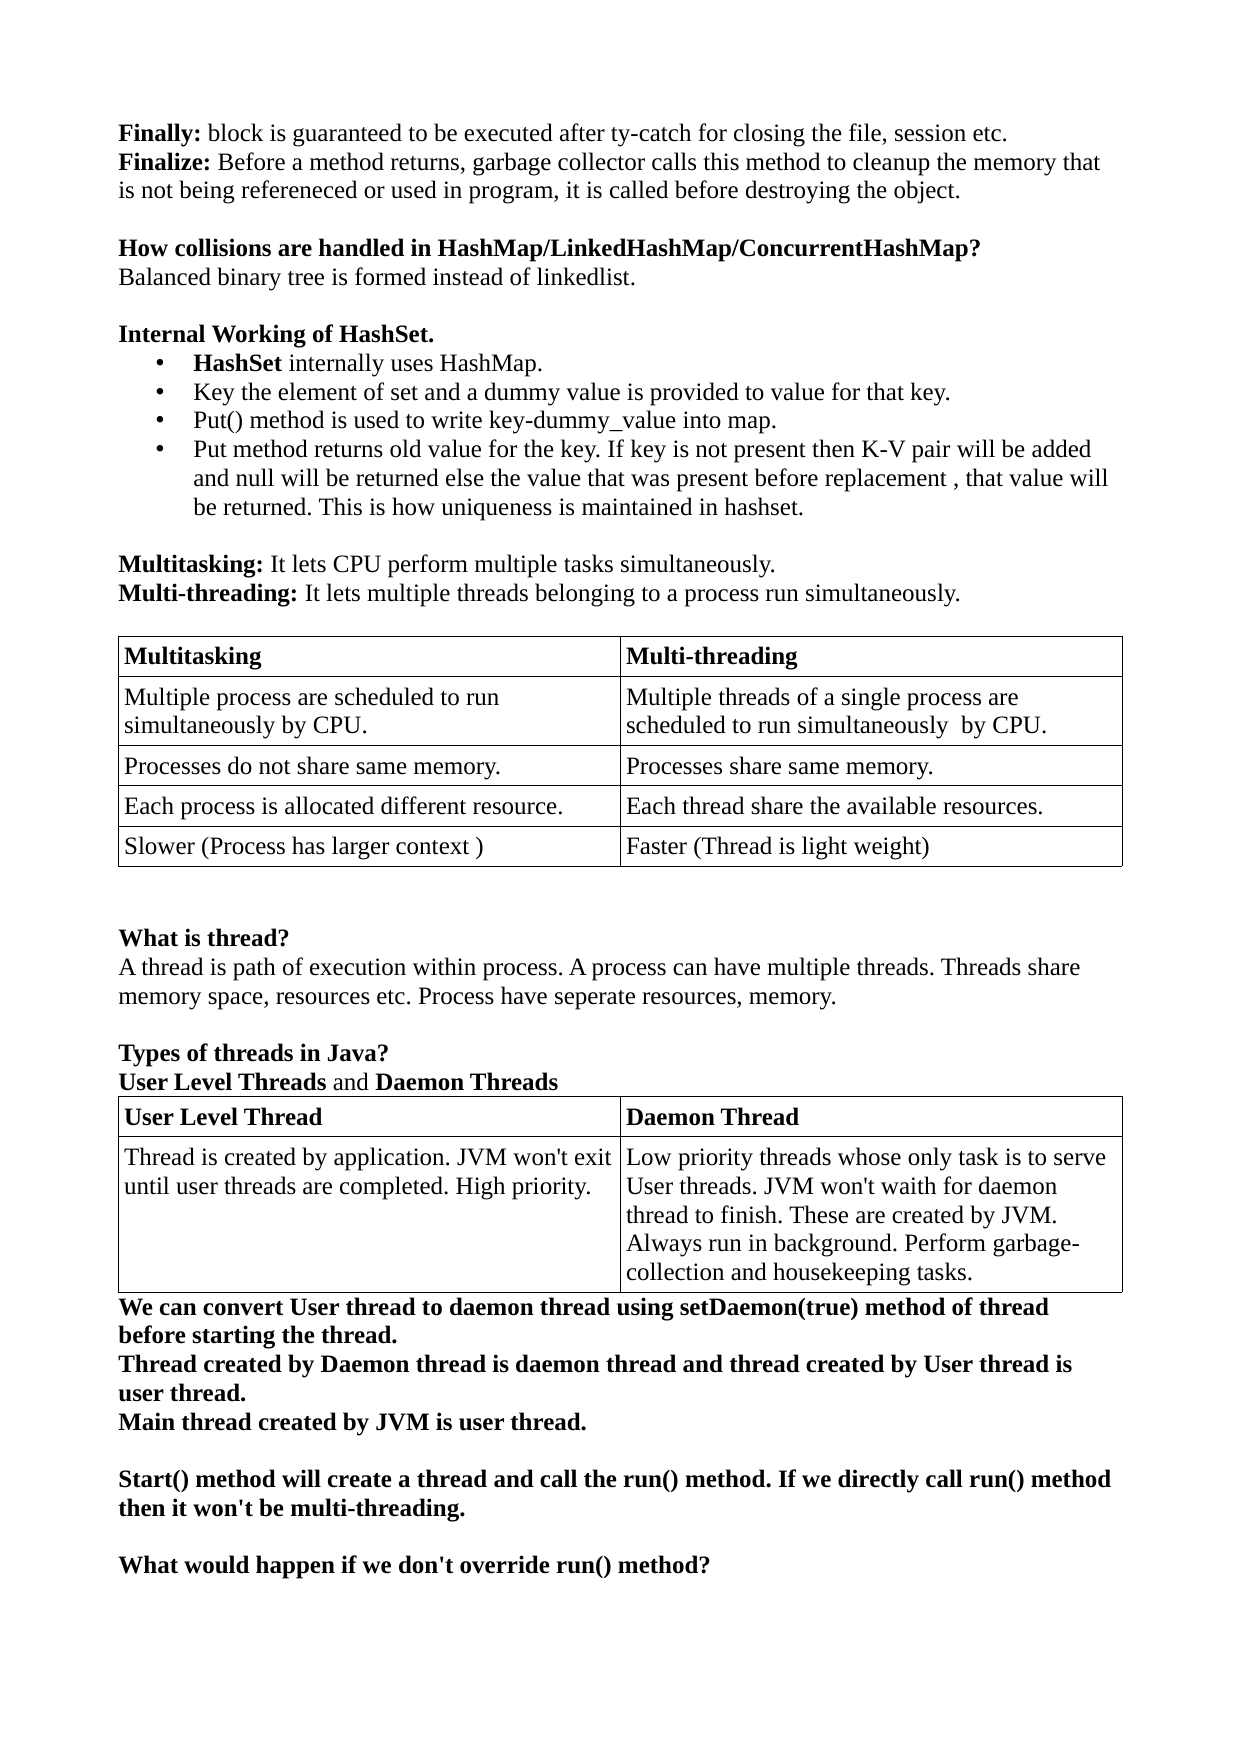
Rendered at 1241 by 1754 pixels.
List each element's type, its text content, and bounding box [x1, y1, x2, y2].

text A thread is path of execution within process. A process can have multiple threads. Threads share memory space, resources etc. Process have seperate resources, memory. [118, 952, 1122, 1010]
text We can convert User thread to daemon thread using setDaemon(true) method of thread before starting the thread. [118, 1293, 1122, 1349]
text Finalize: Before a method returns, garbage collector calls this method to cleanup the memory that is not being refereneced or used in program, it is called before destroying the object. [118, 147, 1122, 204]
list Key the element of set and a dummy value is provided to value for that key. [156, 377, 1122, 406]
list Put method returns old value for the key. If key is not present then K-V pair will be added and null will be returned else the value that was present before replacement , that value will be returned. This is how uniqueness is maintained in hashset. [156, 434, 1122, 521]
text Finally: block is guaranteed to be executed after ty-catch for closing the file, session etc. [118, 118, 1122, 147]
text Multitasking: It lets CPU perform multiple tasks simultaneously. [118, 549, 1122, 578]
table_cell Processes share same memory. [621, 746, 1122, 785]
table_cell Thread is created by application. JVM won't exit until user threads are completed. High priority. [119, 1137, 620, 1292]
table_cell Multiple process are scheduled to run simultaneously by CPU. [119, 677, 620, 745]
text Main thread created by JVM is user thread. [118, 1407, 1122, 1436]
table_cell Each thread share the available resources. [621, 786, 1122, 826]
table_header Daemon Thread [621, 1097, 1122, 1136]
list Put() method is used to write key-dummy_value into map. [156, 406, 1122, 434]
table_cell Slower (Process has larger context ) [119, 827, 620, 866]
text Internal Working of HashSet. [118, 319, 1122, 348]
text User Level Threads and Daemon Threads [118, 1067, 1122, 1096]
table_header User Level Thread [119, 1097, 620, 1136]
table_cell Each process is allocated different resource. [119, 786, 620, 826]
table_header Multitasking [119, 637, 620, 676]
text How collisions are handled in HashMap/LinkedHashMap/ConcurrentHashMap? [118, 233, 1122, 262]
text Types of threads in Java? [118, 1038, 1122, 1067]
text Thread created by Daemon thread is daemon thread and thread created by User thread is user thread. [118, 1349, 1122, 1407]
list HashSet internally uses HashMap. [156, 348, 1122, 377]
text Start() method will create a thread and call the run() method. If we directly call run() method then it won't be multi-threading. [118, 1464, 1122, 1522]
text Multi-threading: It lets multiple threads belonging to a process run simultaneously. [118, 578, 1122, 607]
table_cell Faster (Thread is light weight) [621, 827, 1122, 866]
table_cell Low priority threads whose only task is to serve User threads. JVM won't waith for daemon thread to finish. These are created by JVM. Always run in background. Perform garbage-collection and housekeeping tasks. [621, 1137, 1122, 1292]
table_cell Multiple threads of a single process are scheduled to run simultaneously by CPU. [621, 677, 1122, 745]
table_header Multi-threading [621, 637, 1122, 676]
text Balanced binary tree is formed instead of linkedlist. [118, 262, 1122, 291]
text What is thread? [118, 895, 1122, 952]
text What would happen if we don't override run() method? [118, 1551, 1122, 1579]
table_cell Processes do not share same memory. [119, 746, 620, 785]
